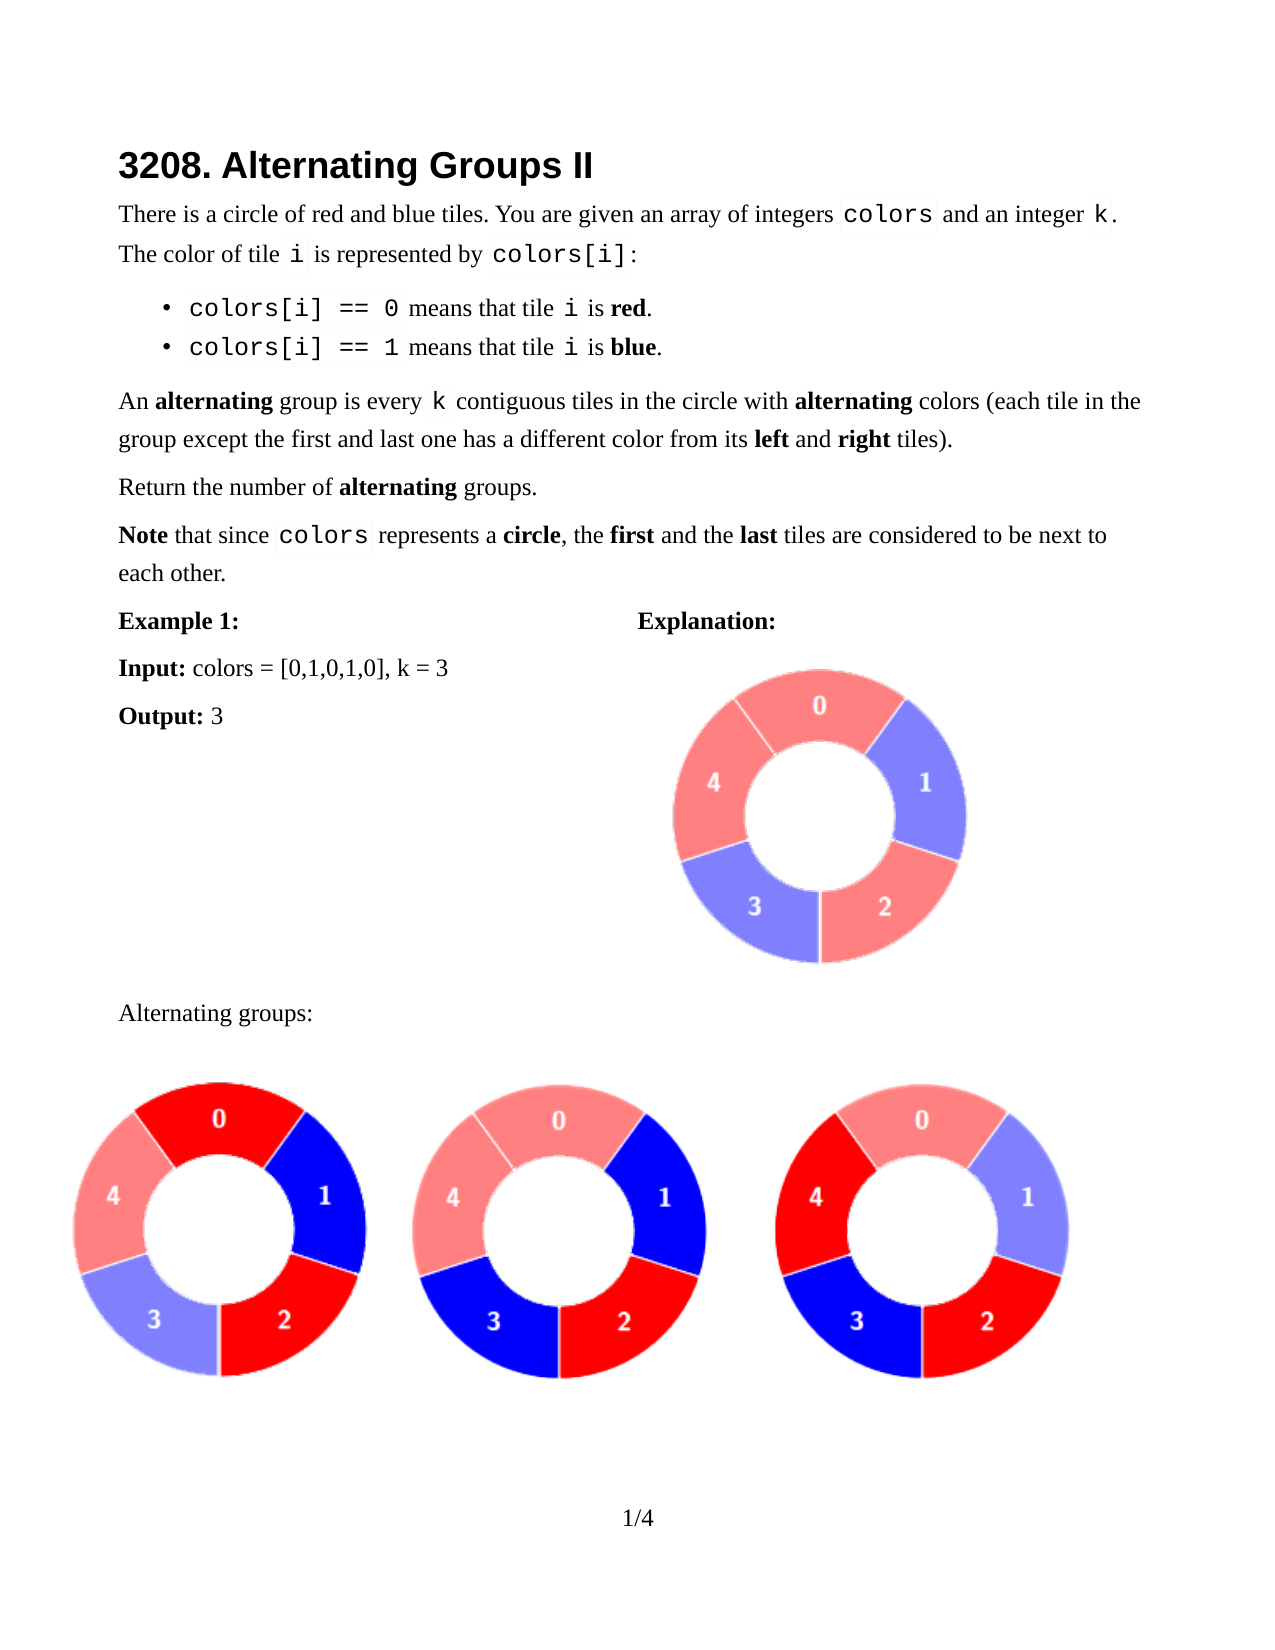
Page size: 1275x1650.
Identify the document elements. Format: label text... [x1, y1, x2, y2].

table_header Example 1: [118, 606, 637, 653]
table_header Explanation: [638, 606, 1157, 653]
picture [766, 1081, 1074, 1382]
list colors[i] == 0 means that tile i is red. [403, 292, 560, 327]
text Note that since colors represents a circle, the first and the last tiles are considered to be next to each other. [118, 520, 1157, 587]
list colors[i] == 0 means that tile i is red. [162, 292, 402, 327]
list colors[i] == 1 means that tile i is blue. [162, 332, 402, 366]
text An alternating group is every k contiguous tiles in the circle with alternating colors (each tile in the group except the first and last one has a different color from its left and right tiles). [118, 386, 1157, 453]
table_cell [638, 654, 1157, 998]
table_cell Input: colors = [0,1,0,1,0], k = 3 Output: 3 [118, 654, 637, 998]
picture [407, 1077, 712, 1387]
text Alternating groups: [118, 998, 1157, 1027]
list colors[i] == 1 means that tile i is blue. [403, 332, 560, 366]
list colors[i] == 0 means that tile i is red. [582, 292, 1157, 327]
picture [667, 665, 971, 972]
subtitle 3208. Alternating Groups II [118, 143, 1157, 186]
list colors[i] == 1 means that tile i is blue. [582, 332, 1157, 366]
text There is a circle of red and blue tiles. You are given an array of integers colors and an integer k. The color of tile i is represented by colors[i]: [118, 199, 1157, 273]
text Return the number of alternating groups. [118, 472, 1157, 501]
picture [68, 1075, 372, 1382]
